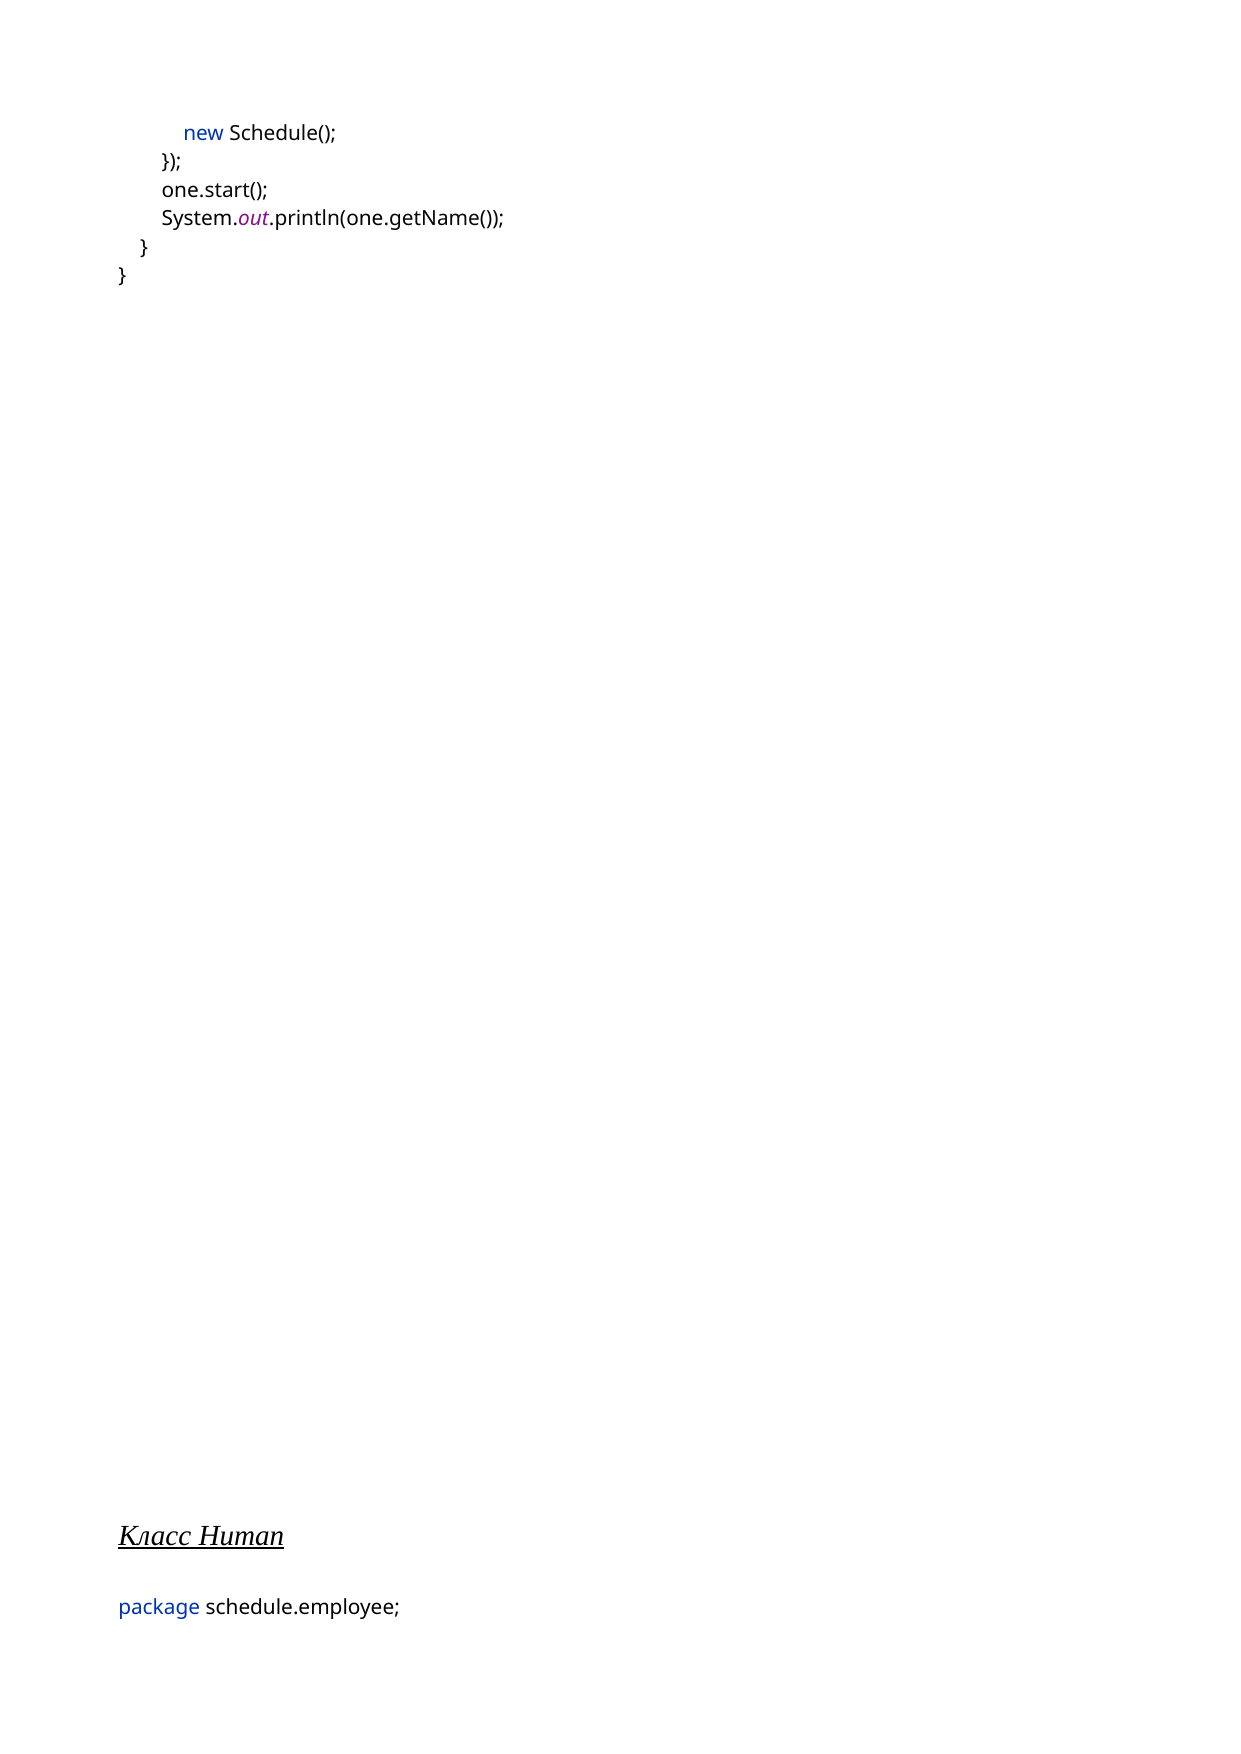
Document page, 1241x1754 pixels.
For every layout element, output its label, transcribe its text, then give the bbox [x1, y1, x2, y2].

text package schedule.employee; [118, 1568, 1176, 1621]
text new Schedule(); }); one.start(); System.out.println(one.getName()); } } [118, 118, 1176, 317]
text Класс Human [118, 1518, 1176, 1551]
